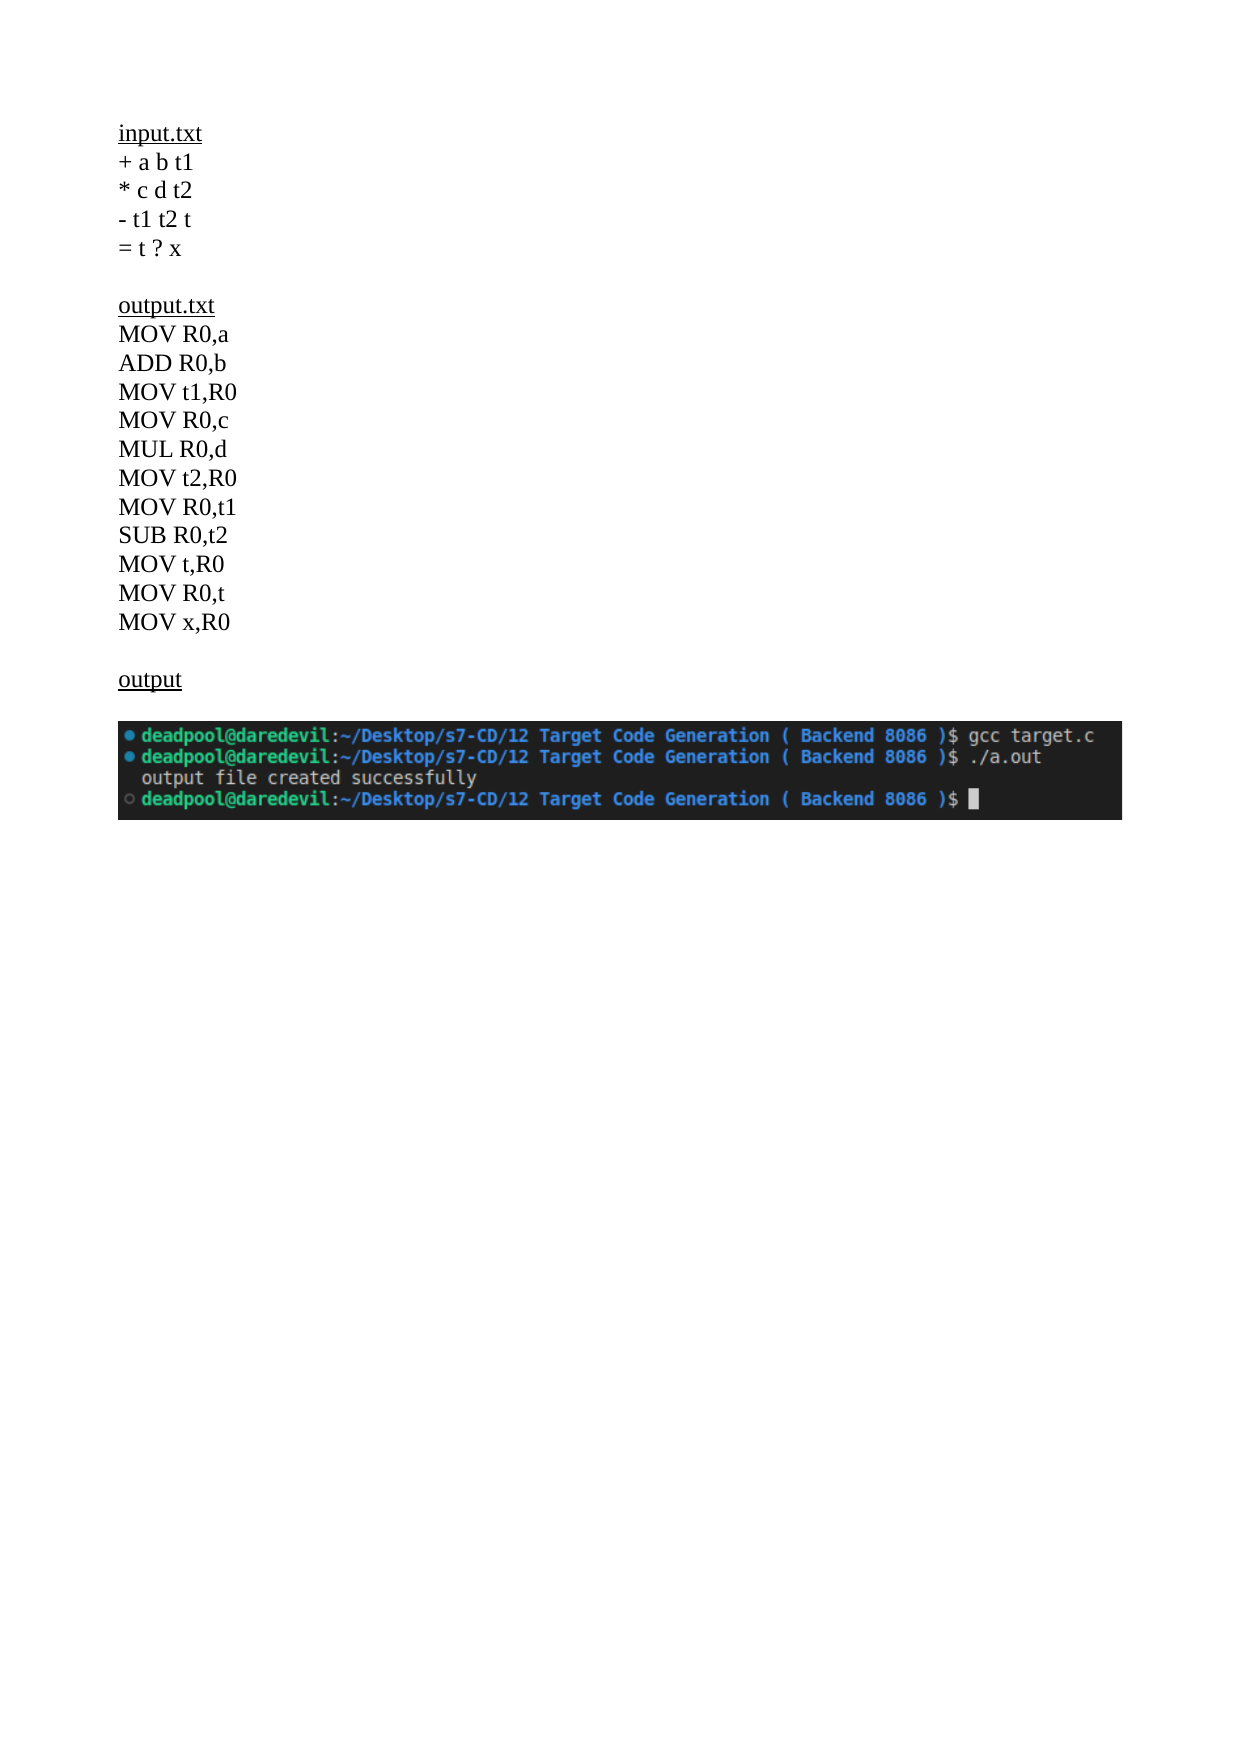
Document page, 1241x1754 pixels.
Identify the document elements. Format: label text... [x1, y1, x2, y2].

text MOV t,R0 [118, 549, 1122, 578]
text - t1 t2 t [118, 204, 1122, 233]
text * c d t2 [118, 176, 1122, 204]
text MOV x,R0 [118, 607, 1122, 636]
text ADD R0,b [118, 348, 1122, 377]
text input.txt [118, 118, 1122, 147]
text SUB R0,t2 [118, 521, 1122, 549]
text MOV R0,c [118, 406, 1122, 434]
text MUL R0,d [118, 434, 1122, 463]
text = t ? x output.txt [118, 233, 1122, 319]
text MOV t2,R0 [118, 463, 1122, 492]
text MOV t1,R0 [118, 377, 1122, 406]
text output [118, 664, 1122, 693]
text MOV R0,t1 [118, 492, 1122, 521]
text MOV R0,a [118, 319, 1122, 348]
text + a b t1 [118, 147, 1122, 176]
text MOV R0,t [118, 578, 1122, 607]
picture [118, 721, 1123, 820]
